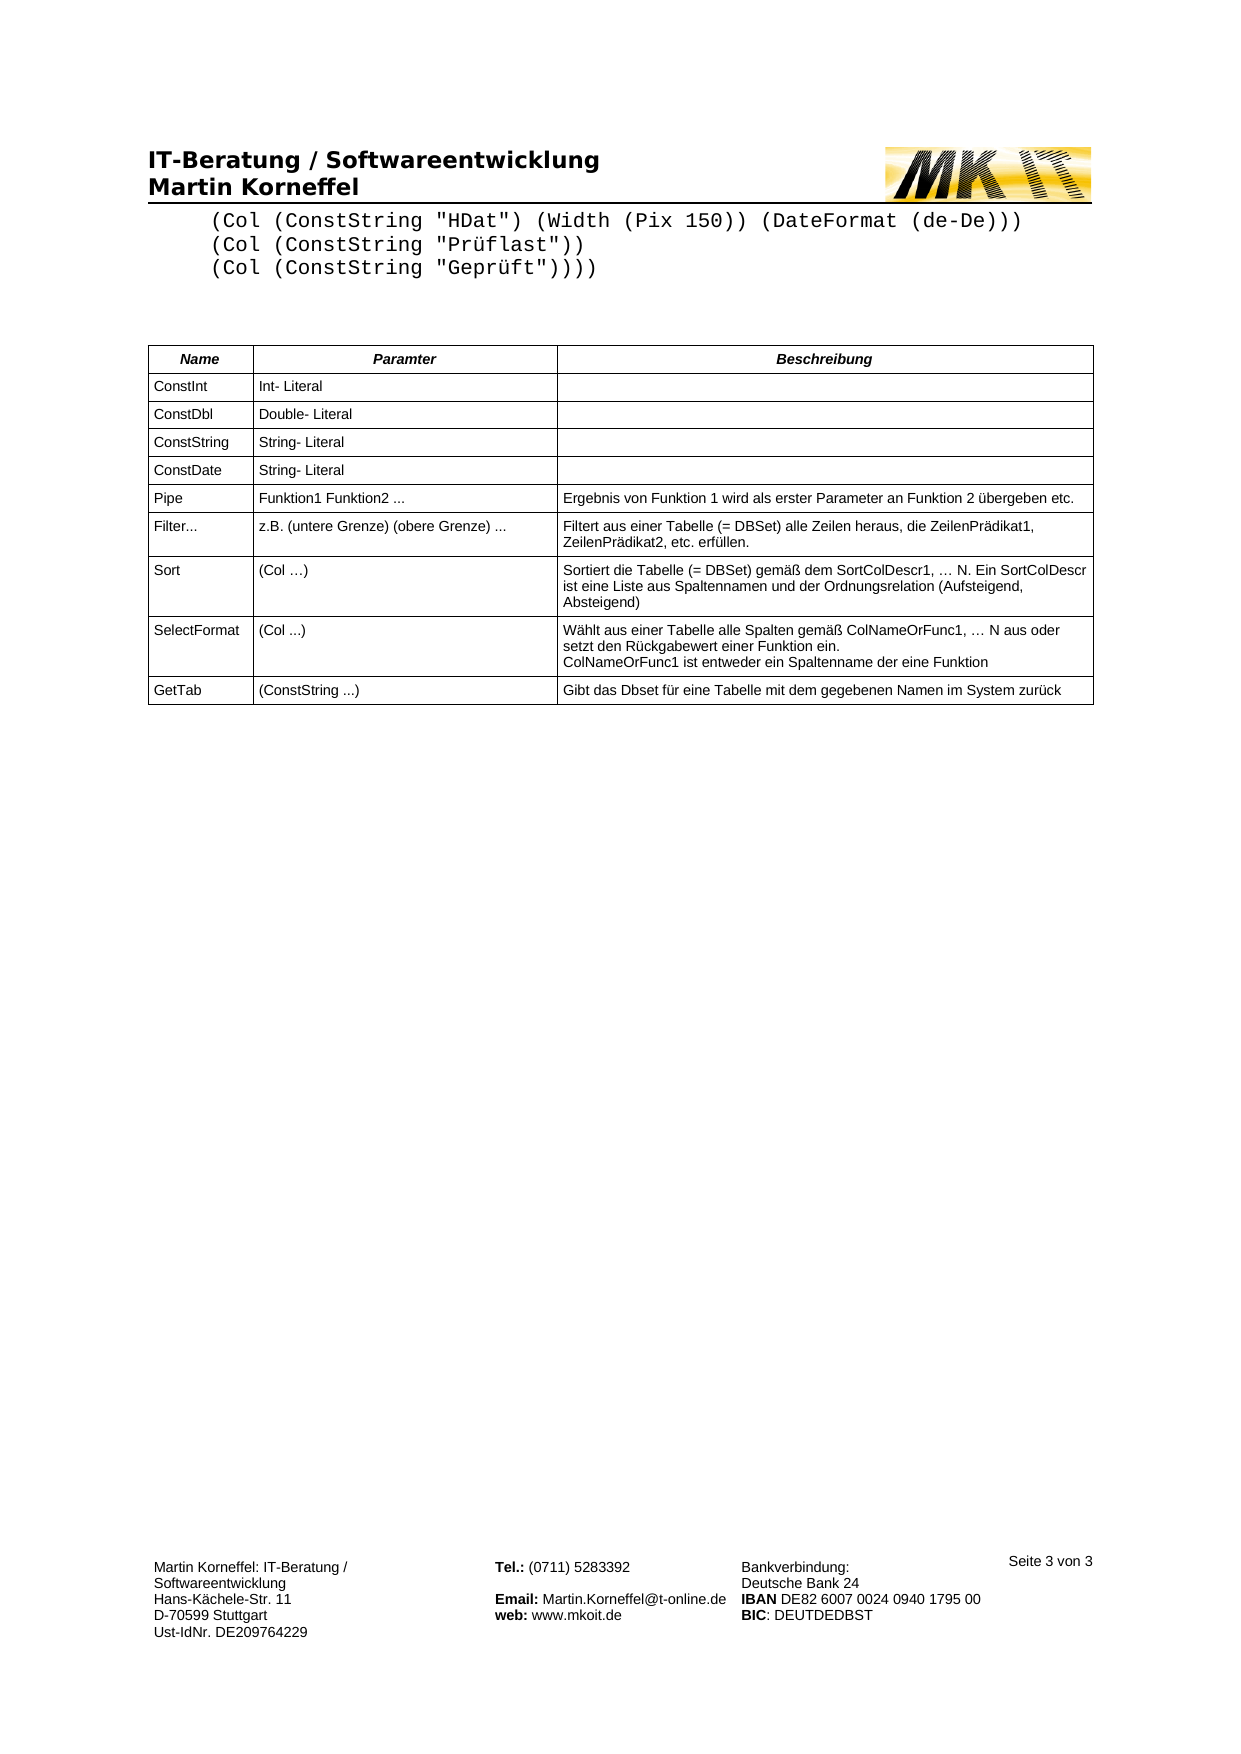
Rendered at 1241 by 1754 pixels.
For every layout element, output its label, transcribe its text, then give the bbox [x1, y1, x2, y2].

text (Col (ConstString "Geprüft")))) [148, 257, 1092, 281]
table_cell z.B. (untere Grenze) (obere Grenze) ... [254, 513, 557, 556]
table_cell Double- Literal [254, 402, 557, 428]
table_cell String- Literal [254, 429, 557, 456]
table_cell ConstDate [149, 457, 253, 484]
table_cell [558, 402, 1093, 428]
table_header Beschreibung [558, 346, 1093, 373]
table_cell [558, 374, 1093, 401]
picture [885, 147, 1092, 202]
table_cell Sortiert die Tabelle (= DBSet) gemäß dem SortColDescr1, … N. Ein SortColDescr ist eine Liste aus Spaltennamen und der Ordnungsrelation (Aufsteigend, Absteigend) [558, 557, 1093, 616]
table_cell SelectFormat [149, 617, 253, 676]
table_cell GetTab [149, 677, 253, 704]
table_header Name [149, 346, 253, 373]
table_cell Pipe [149, 485, 253, 512]
table_cell ConstDbl [149, 402, 253, 428]
table_cell [558, 429, 1093, 456]
text (Col (ConstString "HDat") (Width (Pix 150)) (DateFormat (de-De))) [148, 210, 1092, 234]
table_cell Funktion1 Funktion2 ... [254, 485, 557, 512]
table_cell ConstInt [149, 374, 253, 401]
table_cell Gibt das Dbset für eine Tabelle mit dem gegebenen Namen im System zurück [558, 677, 1093, 704]
table_cell Int- Literal [254, 374, 557, 401]
table_cell Filtert aus einer Tabelle (= DBSet) alle Zeilen heraus, die ZeilenPrädikat1, ZeilenPrädikat2, etc. erfüllen. [558, 513, 1093, 556]
table_cell Sort [149, 557, 253, 616]
table_cell [558, 457, 1093, 484]
table_cell (ConstString ...) [254, 677, 557, 704]
table_cell (Col …) [254, 557, 557, 616]
table_cell (Col ...) [254, 617, 557, 676]
table_cell Ergebnis von Funktion 1 wird als erster Parameter an Funktion 2 übergeben etc. [558, 485, 1093, 512]
table_cell Filter... [149, 513, 253, 556]
table_header Paramter [254, 346, 557, 373]
table_cell ConstString [149, 429, 253, 456]
text (Col (ConstString "Prüflast")) [148, 234, 1092, 257]
table_cell Wählt aus einer Tabelle alle Spalten gemäß ColNameOrFunc1, … N aus oder setzt den Rückgabewert einer Funktion ein. ColNameOrFunc1 ist entweder ein Spaltenname der eine Funktion [558, 617, 1093, 676]
table_cell String- Literal [254, 457, 557, 484]
